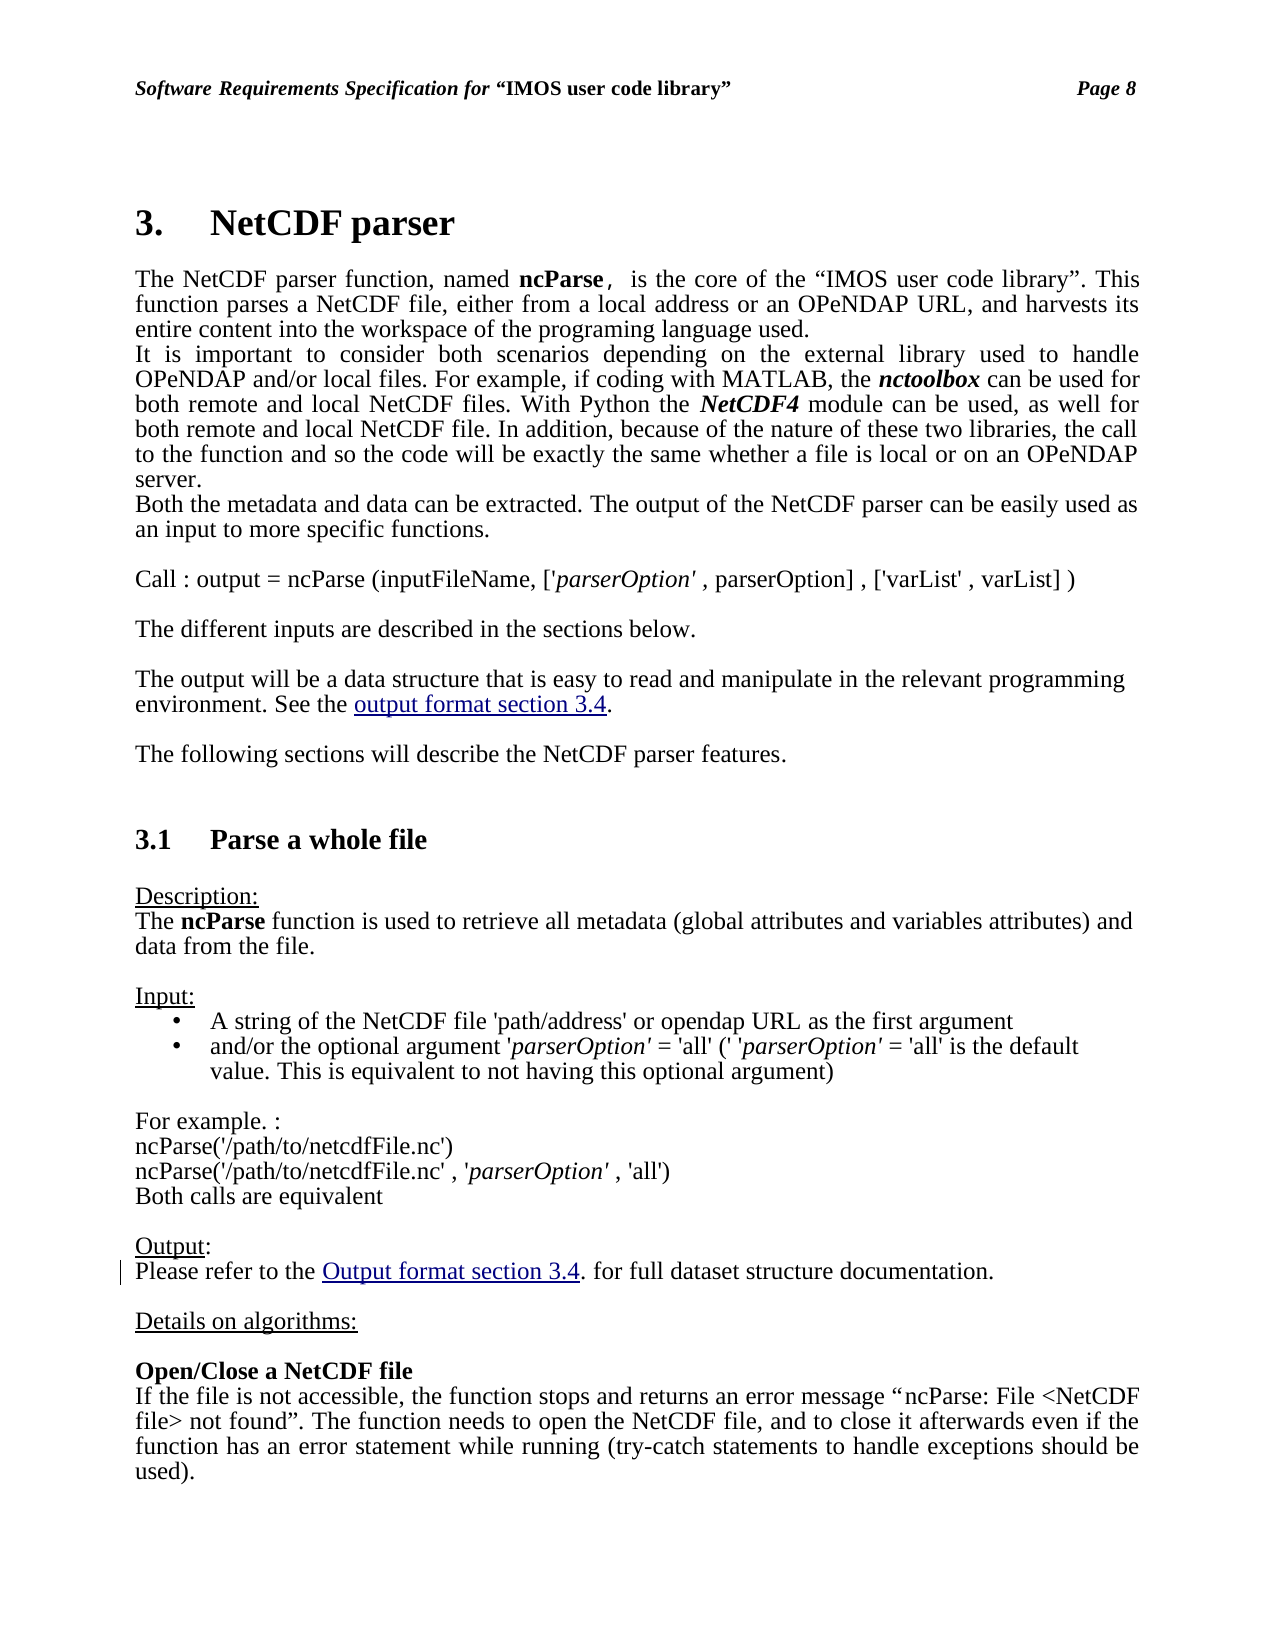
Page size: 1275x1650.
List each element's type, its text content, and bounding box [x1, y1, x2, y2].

text The different inputs are described in the sections below. [135, 618, 1140, 643]
text For example. : [135, 1110, 1140, 1135]
text The output will be a data structure that is easy to read and manipulate in the relevant programming environment. See the output format section 3.4. [135, 668, 1140, 718]
text Both calls are equivalent [135, 1185, 1140, 1210]
text Call : output = ncParse (inputFileName, ['parserOption' , parserOption] , ['varList' , varList] ) [135, 568, 1140, 593]
text Open/Close a NetCDF file [135, 1360, 1140, 1385]
list and/or the optional argument 'parserOption' = 'all' (' 'parserOption' = 'all' is the default value. This is equivalent to not having this optional argument) [172, 1035, 1140, 1085]
text Details on algorithms: [135, 1310, 1140, 1335]
text The ncParse function is used to retrieve all metadata (global attributes and variables attributes) and data from the file. [135, 910, 1140, 960]
text Description: [135, 885, 1140, 910]
text Output: [135, 1235, 1140, 1260]
list A string of the NetCDF file 'path/address' or opendap URL as the first argument [172, 1010, 1140, 1035]
subtitle NetCDF parser [135, 200, 1140, 243]
text ncParse('/path/to/netcdfFile.nc' , 'parserOption' , 'all') [135, 1160, 1140, 1185]
text ncParse('/path/to/netcdfFile.nc') [135, 1135, 1140, 1160]
text The NetCDF parser function, named ncParse, is the core of the “IMOS user code library”. This function parses a NetCDF file, either from a local address or an OPeNDAP URL, and harvests its entire content into the workspace of the programing language used. [135, 268, 1140, 343]
text Input: [135, 985, 1140, 1010]
text Please refer to the Output format section 3.4. for full dataset structure documentation. [135, 1260, 1140, 1285]
text It is important to consider both scenarios depending on the external library used to handle OPeNDAP and/or local files. For example, if coding with MATLAB, the nctoolbox can be used for both remote and local NetCDF files. With Python the NetCDF4 module can be used, as well for both remote and local NetCDF file. In addition, because of the nature of these two libraries, the call to the function and so the code will be exactly the same whether a file is local or on an OPeNDAP server. [135, 343, 1140, 493]
subtitle Parse a whole file [135, 822, 1140, 856]
text The following sections will describe the NetCDF parser features. [135, 743, 1140, 768]
text Both the metadata and data can be extracted. The output of the NetCDF parser can be easily used as an input to more specific functions. [135, 493, 1140, 543]
text If the file is not accessible, the function stops and returns an error message “ncParse: File <NetCDF file> not found”. The function needs to open the NetCDF file, and to close it afterwards even if the function has an error statement while running (try-catch statements to handle exceptions should be used). [135, 1385, 1140, 1485]
